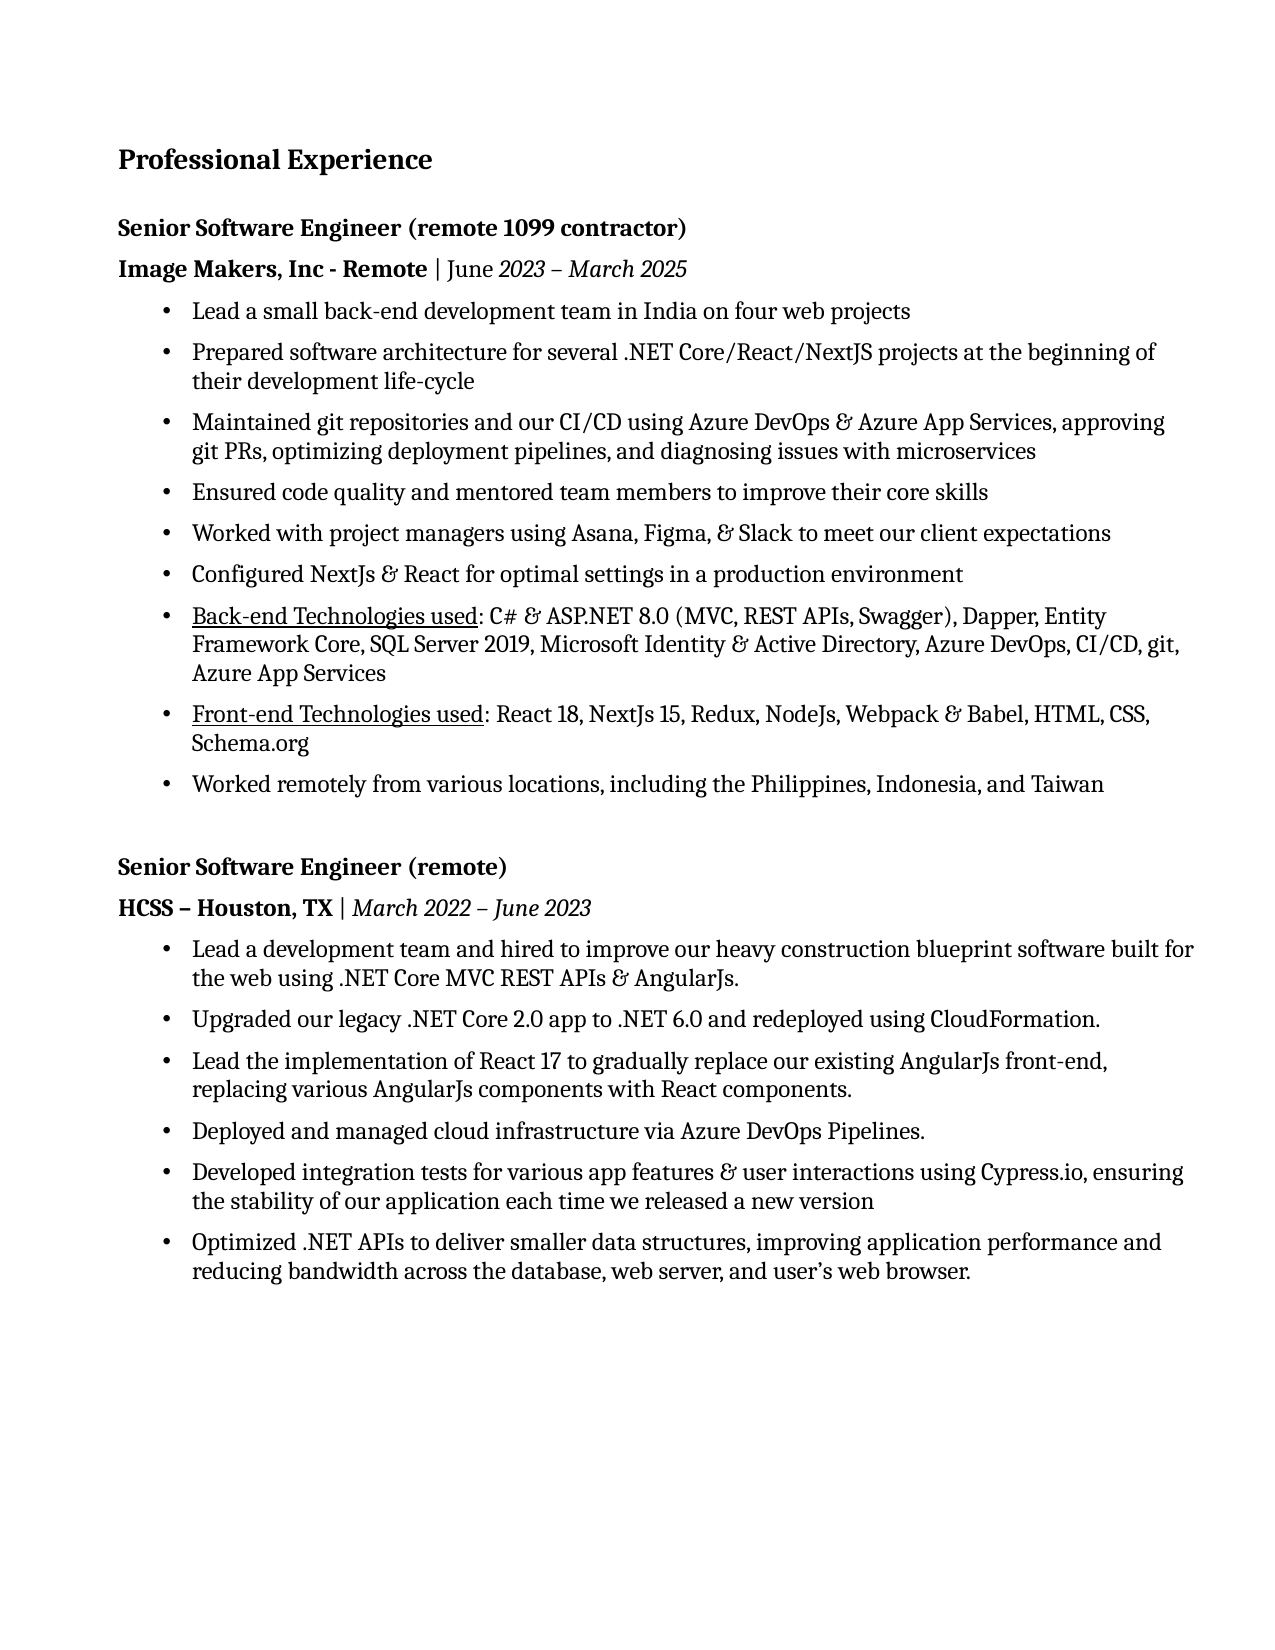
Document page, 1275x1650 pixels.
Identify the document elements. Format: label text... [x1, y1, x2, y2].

list Deployed and managed cloud infrastructure via Azure DevOps Pipelines. [162, 1117, 1196, 1145]
list Ensured code quality and mentored team members to improve their core skills [162, 478, 1196, 507]
list Front-end Technologies used: React 18, NextJs 15, Redux, NodeJs, Webpack & Babel, HTML, CSS, Schema.org [162, 700, 1196, 758]
list Maintained git repositories and our CI/CD using Azure DevOps & Azure App Services, approving git PRs, optimizing deployment pipelines, and diagnosing issues with microservices [162, 408, 1196, 465]
subtitle Professional Experience [118, 143, 1196, 177]
text HCSS – Houston, TX | March 2022 – June 2023 [118, 894, 1196, 923]
list Worked remotely from various locations, including the Philippines, Indonesia, and Taiwan [162, 770, 1196, 799]
list Upgraded our legacy .NET Core 2.0 app to .NET 6.0 and redeployed using CloudFormation. [162, 1005, 1196, 1034]
list Configured NextJs & React for optimal settings in a production environment [162, 560, 1196, 589]
list Back-end Technologies used: C# & ASP.NET 8.0 (MVC, REST APIs, Swagger), Dapper, Entity Framework Core, SQL Server 2019, Microsoft Identity & Active Directory, Azure DevOps, CI/CD, git, Azure App Services [162, 602, 1196, 688]
list Worked with project managers using Asana, Figma, & Slack to meet our client expectations [162, 519, 1196, 548]
list Lead a development team and hired to improve our heavy construction blueprint software built for the web using .NET Core MVC REST APIs & AngularJs. [162, 935, 1196, 993]
text Senior Software Engineer (remote) [118, 853, 1196, 882]
list Lead a small back-end development team in India on four web projects [162, 297, 1196, 325]
list Prepared software architecture for several .NET Core/React/NextJS projects at the beginning of their development life-cycle [162, 338, 1196, 395]
subtitle Senior Software Engineer (remote 1099 contractor) [118, 214, 1196, 243]
text Image Makers, Inc - Remote | June 2023 – March 2025 [118, 255, 1196, 284]
list Lead the implementation of React 17 to gradually replace our existing AngularJs front-end, replacing various AngularJs components with React components. [162, 1047, 1196, 1104]
list Developed integration tests for various app features & user interactions using Cypress.io, ensuring the stability of our application each time we released a new version [162, 1158, 1196, 1215]
list Optimized .NET APIs to deliver smaller data structures, improving application performance and reducing bandwidth across the database, web server, and user’s web browser. [162, 1228, 1196, 1285]
